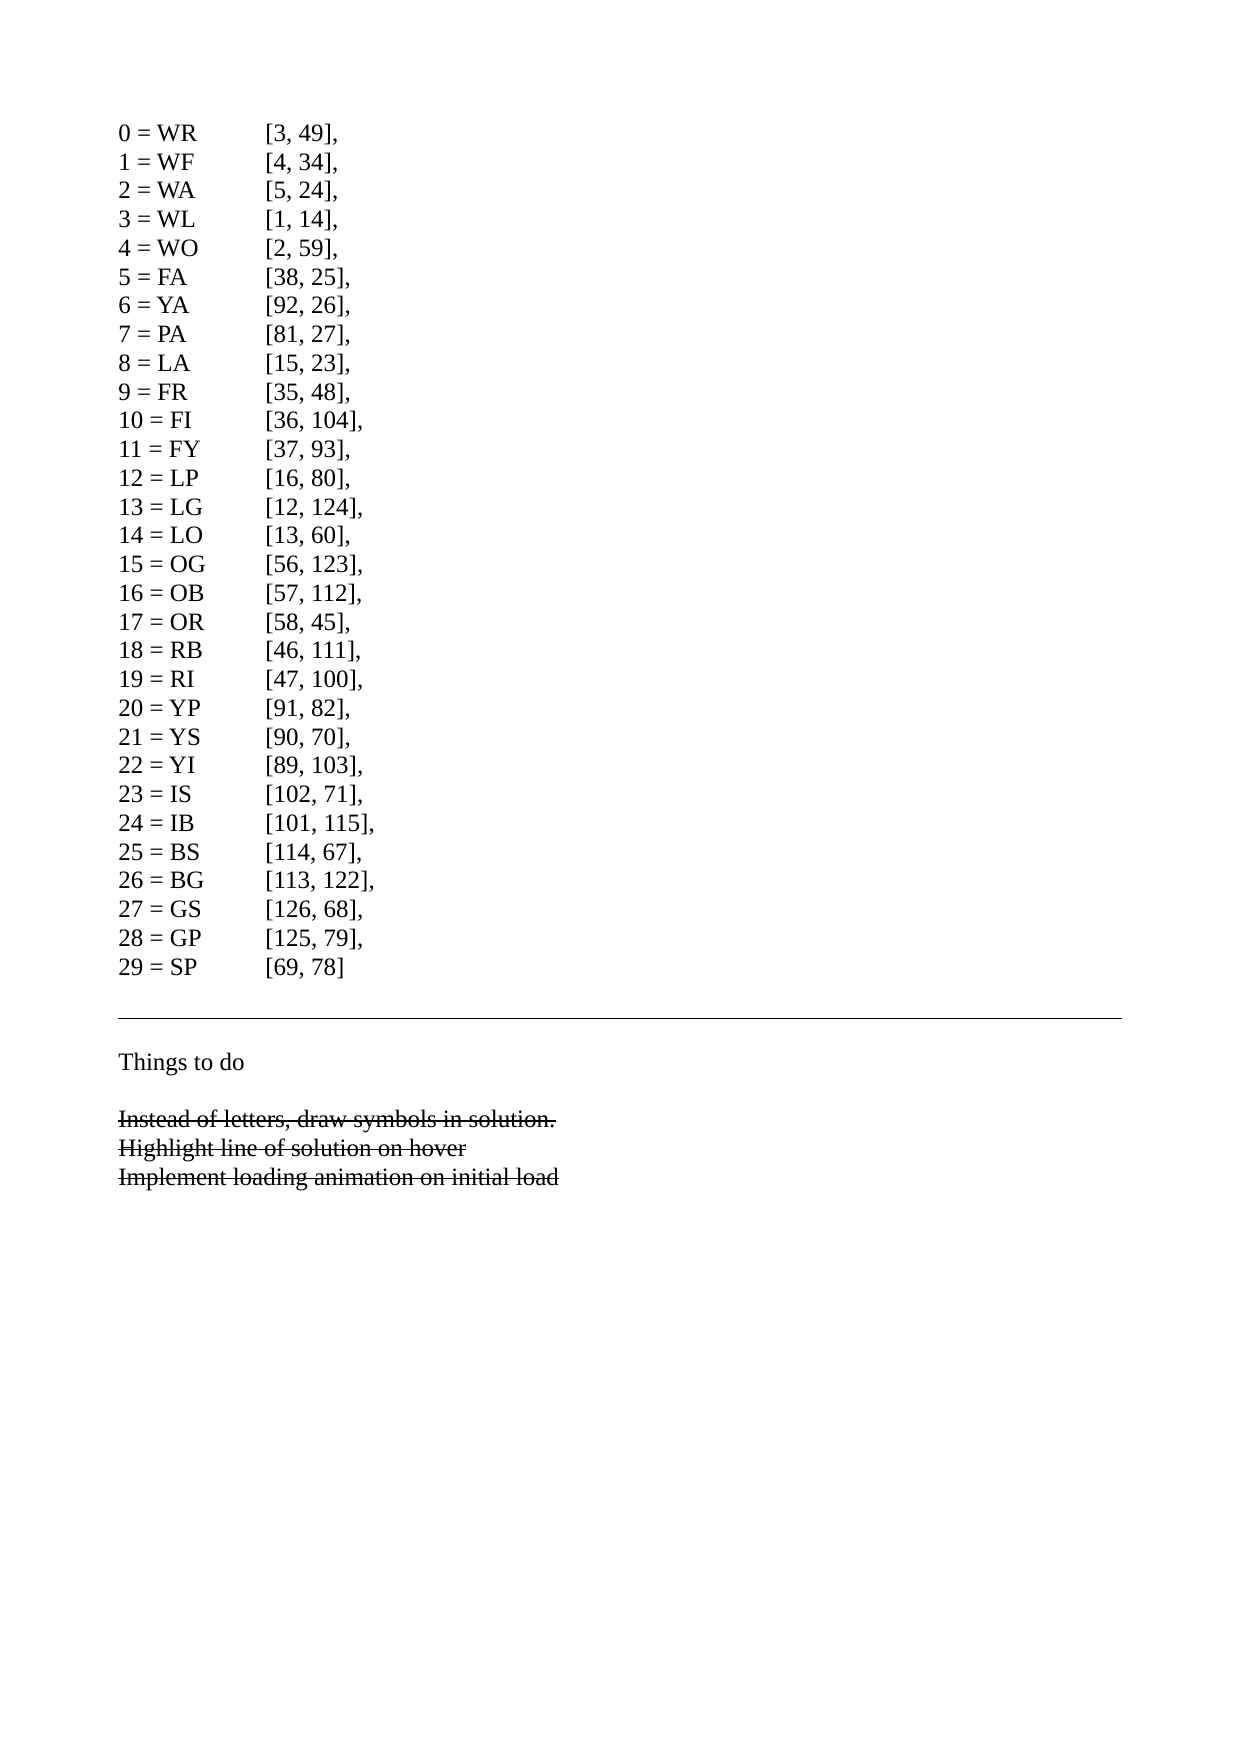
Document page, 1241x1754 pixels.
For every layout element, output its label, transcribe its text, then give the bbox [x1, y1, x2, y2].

text 24 = IB [101, 115], [118, 808, 1122, 837]
text 27 = GS [126, 68], [118, 894, 1122, 923]
text 22 = YI [89, 103], [118, 751, 1122, 779]
text 11 = FY [37, 93], [118, 434, 1122, 463]
text 9 = FR [35, 48], [118, 377, 1122, 406]
text 6 = YA [92, 26], [118, 291, 1122, 319]
text 19 = RI [47, 100], [118, 664, 1122, 693]
text 18 = RB [46, 111], [118, 636, 1122, 664]
text 20 = YP [91, 82], [118, 693, 1122, 722]
text 23 = IS [102, 71], [118, 779, 1122, 808]
text 29 = SP [69, 78] [118, 952, 1122, 981]
text 1 = WF [4, 34], [118, 147, 1122, 176]
text Highlight line of solution on hover [118, 1133, 1122, 1162]
text 17 = OR [58, 45], [118, 607, 1122, 636]
text 28 = GP [125, 79], [118, 923, 1122, 952]
text 16 = OB [57, 112], [118, 578, 1122, 607]
text 21 = YS [90, 70], [118, 722, 1122, 751]
text 12 = LP [16, 80], [118, 463, 1122, 492]
text 10 = FI [36, 104], [118, 406, 1122, 434]
text 25 = BS [114, 67], [118, 837, 1122, 866]
text 7 = PA [81, 27], [118, 319, 1122, 348]
text 15 = OG [56, 123], [118, 549, 1122, 578]
text 3 = WL [1, 14], [118, 204, 1122, 233]
text 5 = FA [38, 25], [118, 262, 1122, 291]
text 2 = WA [5, 24], [118, 176, 1122, 204]
text 8 = LA [15, 23], [118, 348, 1122, 377]
text 13 = LG [12, 124], [118, 492, 1122, 521]
text 4 = WO [2, 59], [118, 233, 1122, 262]
text Instead of letters, draw symbols in solution. [118, 1104, 1122, 1133]
text Implement loading animation on initial load [118, 1162, 1122, 1191]
text 0 = WR [3, 49], [118, 118, 1122, 147]
text Things to do [118, 1047, 1122, 1076]
text 14 = LO [13, 60], [118, 521, 1122, 549]
text 26 = BG [113, 122], [118, 866, 1122, 894]
